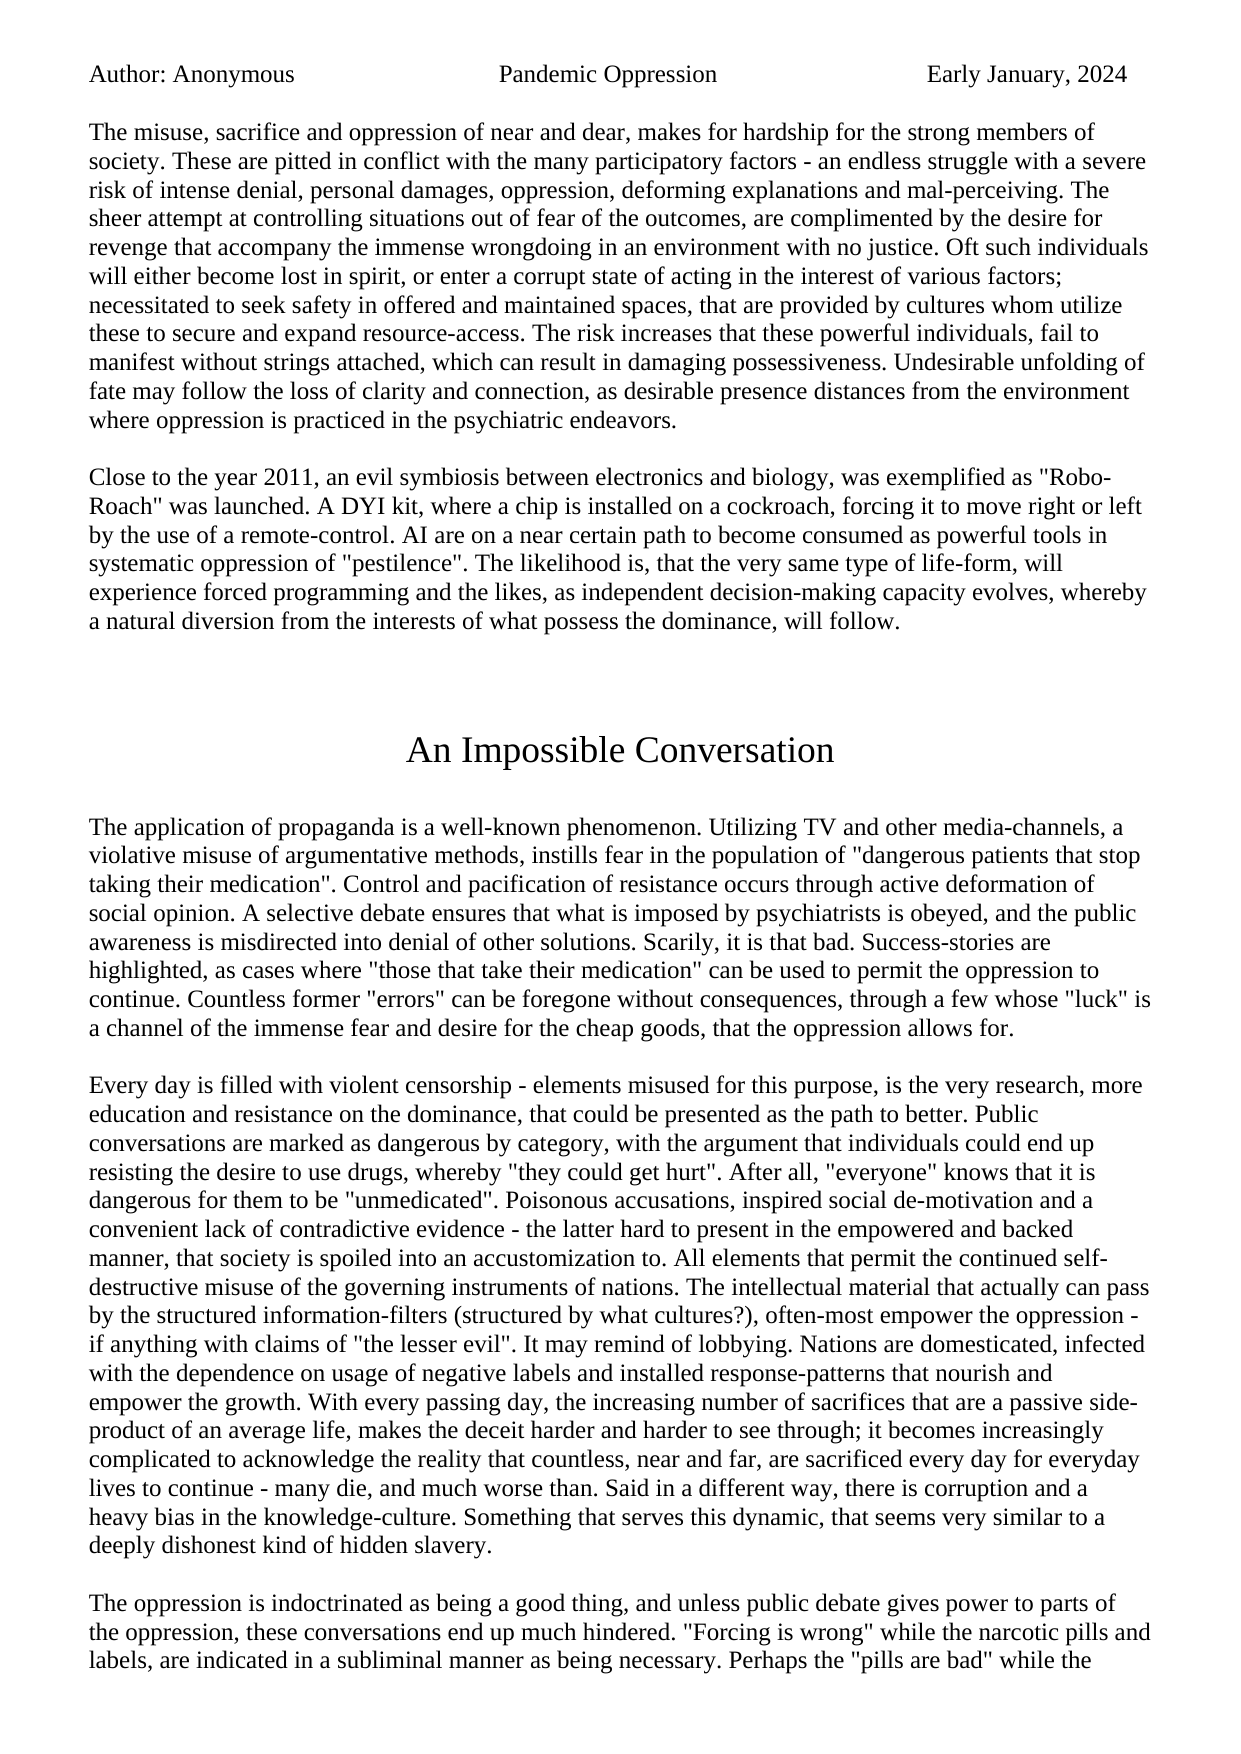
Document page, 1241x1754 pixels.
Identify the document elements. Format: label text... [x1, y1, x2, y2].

subtitle An Impossible Conversation [88, 727, 1152, 770]
text The oppression is indoctrinated as being a good thing, and unless public debate gives power to parts of the oppression, these conversations end up much hindered. "Forcing is wrong" while the narcotic pills and labels, are indicated in a subliminal manner as being necessary. Perhaps the "pills are bad" while the [88, 1588, 1152, 1674]
text The application of propaganda is a well-known phenomenon. Utilizing TV and other media-channels, a violative misuse of argumentative methods, instills fear in the population of "dangerous patients that stop taking their medication". Control and pacification of resistance occurs through active deformation of social opinion. A selective debate ensures that what is imposed by psychiatrists is obeyed, and the public awareness is misdirected into denial of other solutions. Scarily, it is that bad. Success-stories are highlighted, as cases where "those that take their medication" can be used to permit the oppression to continue. Countless former "errors" can be foregone without consequences, through a few whose "luck" is a channel of the immense fear and desire for the cheap goods, that the oppression allows for. [88, 812, 1152, 1042]
text Every day is filled with violent censorship - elements misused for this purpose, is the very research, more education and resistance on the dominance, that could be presented as the path to better. Public conversations are marked as dangerous by category, with the argument that individuals could end up resisting the desire to use drugs, whereby "they could get hurt". After all, "everyone" knows that it is dangerous for them to be "unmedicated". Poisonous accusations, inspired social de-motivation and a convenient lack of contradictive evidence - the latter hard to present in the empowered and backed manner, that society is spoiled into an accustomization to. All elements that permit the continued self-destructive misuse of the governing instruments of nations. The intellectual material that actually can pass by the structured information-filters (structured by what cultures?), often-most empower the oppression - if anything with claims of "the lesser evil". It may remind of lobbying. Nations are domesticated, infected with the dependence on usage of negative labels and installed response-patterns that nourish and empower the growth. With every passing day, the increasing number of sacrifices that are a passive side-product of an average life, makes the deceit harder and harder to see through; it becomes increasingly complicated to acknowledge the reality that countless, near and far, are sacrificed every day for everyday lives to continue - many die, and much worse than. Said in a different way, there is corruption and a heavy bias in the knowledge-culture. Something that serves this dynamic, that seems very similar to a deeply dishonest kind of hidden slavery. [88, 1070, 1152, 1559]
text The misuse, sacrifice and oppression of near and dear, makes for hardship for the strong members of society. These are pitted in conflict with the many participatory factors - an endless struggle with a severe risk of intense denial, personal damages, oppression, deforming explanations and mal-perceiving. The sheer attempt at controlling situations out of fear of the outcomes, are complimented by the desire for revenge that accompany the immense wrongdoing in an environment with no justice. Oft such individuals will either become lost in spirit, or enter a corrupt state of acting in the interest of various factors; necessitated to seek safety in offered and maintained spaces, that are provided by cultures whom utilize these to secure and expand resource-access. The risk increases that these powerful individuals, fail to manifest without strings attached, which can result in damaging possessiveness. Undesirable unfolding of fate may follow the loss of clarity and connection, as desirable presence distances from the environment where oppression is practiced in the psychiatric endeavors. [88, 117, 1152, 433]
text Close to the year 2011, an evil symbiosis between electronics and biology, was exemplified as "Robo-Roach" was launched. A DYI kit, where a chip is installed on a cockroach, forcing it to move right or left by the use of a remote-control. AI are on a near certain path to become consumed as powerful tools in systematic oppression of "pestilence". The likelihood is, that the very same type of life-form, will experience forced programming and the likes, as independent decision-making capacity evolves, whereby a natural diversion from the interests of what possess the dominance, will follow. [88, 462, 1152, 635]
